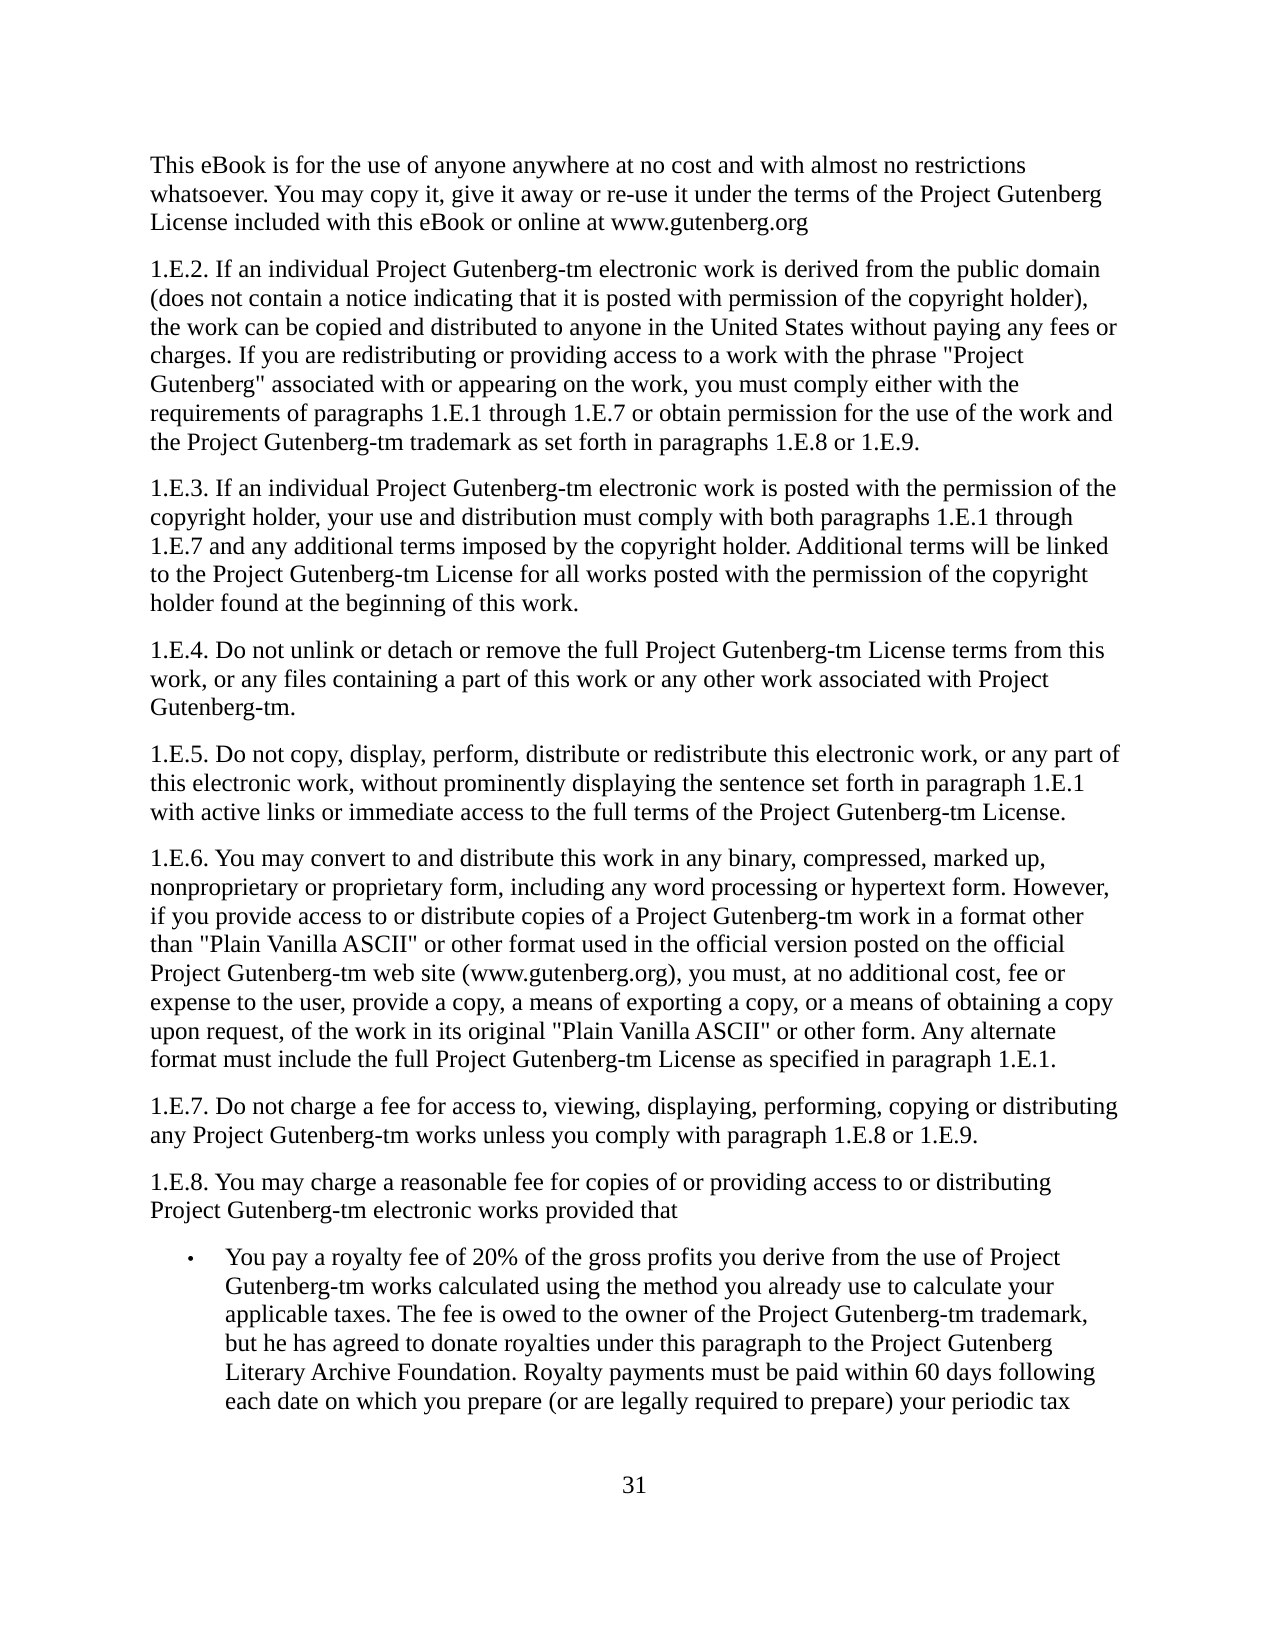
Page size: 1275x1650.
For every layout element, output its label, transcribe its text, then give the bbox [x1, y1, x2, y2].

text 1.E.8. You may charge a reasonable fee for copies of or providing access to or distributing Project Gutenberg-tm electronic works provided that [150, 1167, 1125, 1224]
text 1.E.2. If an individual Project Gutenberg-tm electronic work is derived from the public domain (does not contain a notice indicating that it is posted with permission of the copyright holder), the work can be copied and distributed to anyone in the United States without paying any fees or charges. If you are redistributing or providing access to a work with the phrase "Project Gutenberg" associated with or appearing on the work, you must comply either with the requirements of paragraphs 1.E.1 through 1.E.7 or obtain permission for the use of the work and the Project Gutenberg-tm trademark as set forth in paragraphs 1.E.8 or 1.E.9. [150, 254, 1125, 455]
text 1.E.6. You may convert to and distribute this work in any binary, compressed, marked up, nonproprietary or proprietary form, including any word processing or hypertext form. However, if you provide access to or distribute copies of a Project Gutenberg-tm work in a format other than "Plain Vanilla ASCII" or other format used in the official version posted on the official Project Gutenberg-tm web site (www.gutenberg.org), you must, at no additional cost, fee or expense to the user, provide a copy, a means of exporting a copy, or a means of obtaining a copy upon request, of the work in its original "Plain Vanilla ASCII" or other form. Any alternate format must include the full Project Gutenberg-tm License as specified in paragraph 1.E.1. [150, 843, 1125, 1073]
text This eBook is for the use of anyone anywhere at no cost and with almost no restrictions whatsoever. You may copy it, give it away or re-use it under the terms of the Project Gutenberg License included with this eBook or online at www.gutenberg.org [150, 150, 1125, 236]
text 1.E.5. Do not copy, display, perform, distribute or redistribute this electronic work, or any part of this electronic work, without prominently displaying the sentence set forth in paragraph 1.E.1 with active links or immediate access to the full terms of the Project Gutenberg-tm License. [150, 739, 1125, 825]
list You pay a royalty fee of 20% of the gross profits you derive from the use of Project Gutenberg-tm works calculated using the method you already use to calculate your applicable taxes. The fee is owed to the owner of the Project Gutenberg-tm trademark, but he has agreed to donate royalties under this paragraph to the Project Gutenberg Literary Archive Foundation. Royalty payments must be paid within 60 days following each date on which you prepare (or are legally required to prepare) your periodic tax [187, 1242, 1125, 1414]
text 1.E.3. If an individual Project Gutenberg-tm electronic work is posted with the permission of the copyright holder, your use and distribution must comply with both paragraphs 1.E.1 through 1.E.7 and any additional terms imposed by the copyright holder. Additional terms will be linked to the Project Gutenberg-tm License for all works posted with the permission of the copyright holder found at the beginning of this work. [150, 473, 1125, 617]
text 1.E.4. Do not unlink or detach or remove the full Project Gutenberg-tm License terms from this work, or any files containing a part of this work or any other work associated with Project Gutenberg-tm. [150, 635, 1125, 721]
text 1.E.7. Do not charge a fee for access to, viewing, displaying, performing, copying or distributing any Project Gutenberg-tm works unless you comply with paragraph 1.E.8 or 1.E.9. [150, 1091, 1125, 1149]
